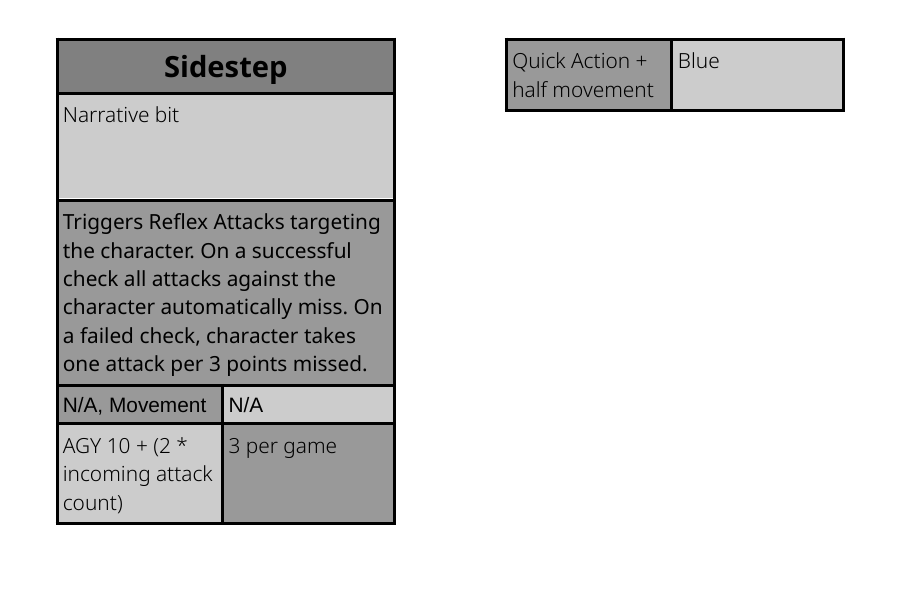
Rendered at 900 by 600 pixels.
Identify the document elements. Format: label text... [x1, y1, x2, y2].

table_cell Quick Action + half movement [508, 41, 670, 109]
table_header Sidestep [59, 41, 393, 92]
table_cell Blue [673, 41, 842, 109]
table_cell Narrative bit [59, 95, 393, 198]
table_cell 3 per game [224, 425, 393, 522]
table_cell AGY 10 + (2 * incoming attack count) [59, 425, 221, 522]
table_cell N/A, Movement [59, 387, 221, 422]
table_cell N/A [224, 387, 393, 422]
table_cell Triggers Reflex Attacks targeting the character. On a successful check all attacks against the character automatically miss. On a failed check, character takes one attack per 3 points missed. [59, 202, 393, 384]
